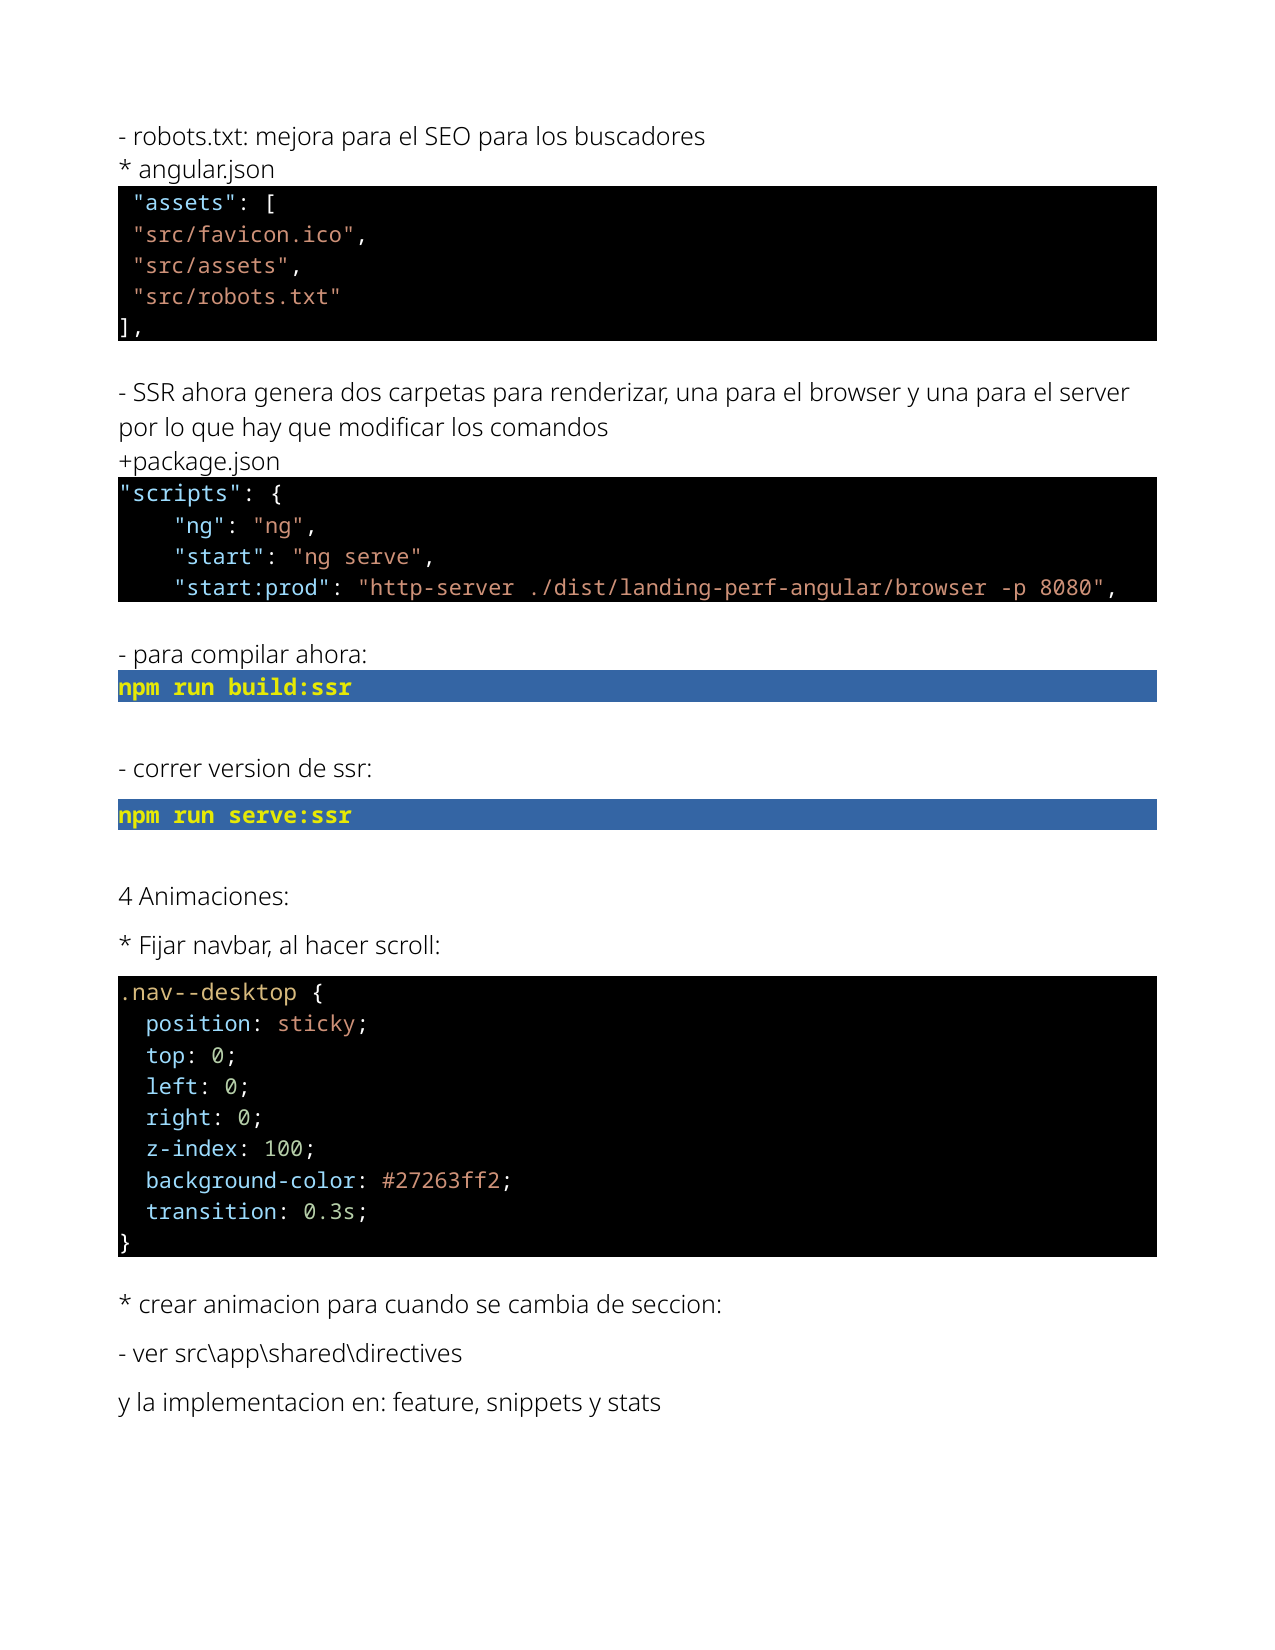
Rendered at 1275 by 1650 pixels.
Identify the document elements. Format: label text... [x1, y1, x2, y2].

text .nav--desktop { [118, 976, 1157, 1007]
text transition: 0.3s; [118, 1195, 1157, 1226]
text z-index: 100; [118, 1132, 1157, 1164]
text * Fijar navbar, al hacer scroll: [118, 927, 1157, 962]
text 4 Animaciones: [118, 879, 1157, 913]
subtitle npm run serve:ssr [118, 799, 1157, 830]
text right: 0; [118, 1101, 1157, 1132]
text "assets": [ [118, 186, 1157, 217]
text * angular.json [118, 152, 1157, 186]
text "src/assets", [118, 249, 1157, 280]
text - correr version de ssr: [118, 750, 1157, 784]
subtitle npm run build:ssr [118, 670, 1157, 702]
text "start:prod": "http-server ./dist/landing-perf-angular/browser -p 8080", [118, 571, 1157, 602]
text - SSR ahora genera dos carpetas para renderizar, una para el browser y una para el server por lo que hay que modificar los comandos [118, 375, 1157, 443]
text "src/favicon.ico", [118, 217, 1157, 249]
text "src/robots.txt" [118, 280, 1157, 311]
text left: 0; [118, 1070, 1157, 1101]
text y la implementacion en: feature, snippets y stats [118, 1384, 1157, 1418]
text "scripts": { [118, 477, 1157, 508]
text "start": "ng serve", [118, 540, 1157, 571]
text } [118, 1226, 1157, 1257]
text * crear animacion para cuando se cambia de seccion: [118, 1287, 1157, 1321]
text - ver src\app\shared\directives [118, 1336, 1157, 1370]
text top: 0; [118, 1039, 1157, 1070]
text background-color: #27263ff2; [118, 1164, 1157, 1195]
text ], [118, 311, 1157, 341]
text - para compilar ahora: [118, 636, 1157, 670]
text +package.json [118, 443, 1157, 477]
text - robots.txt: mejora para el SEO para los buscadores [118, 118, 1157, 152]
text position: sticky; [118, 1007, 1157, 1039]
text "ng": "ng", [118, 508, 1157, 540]
